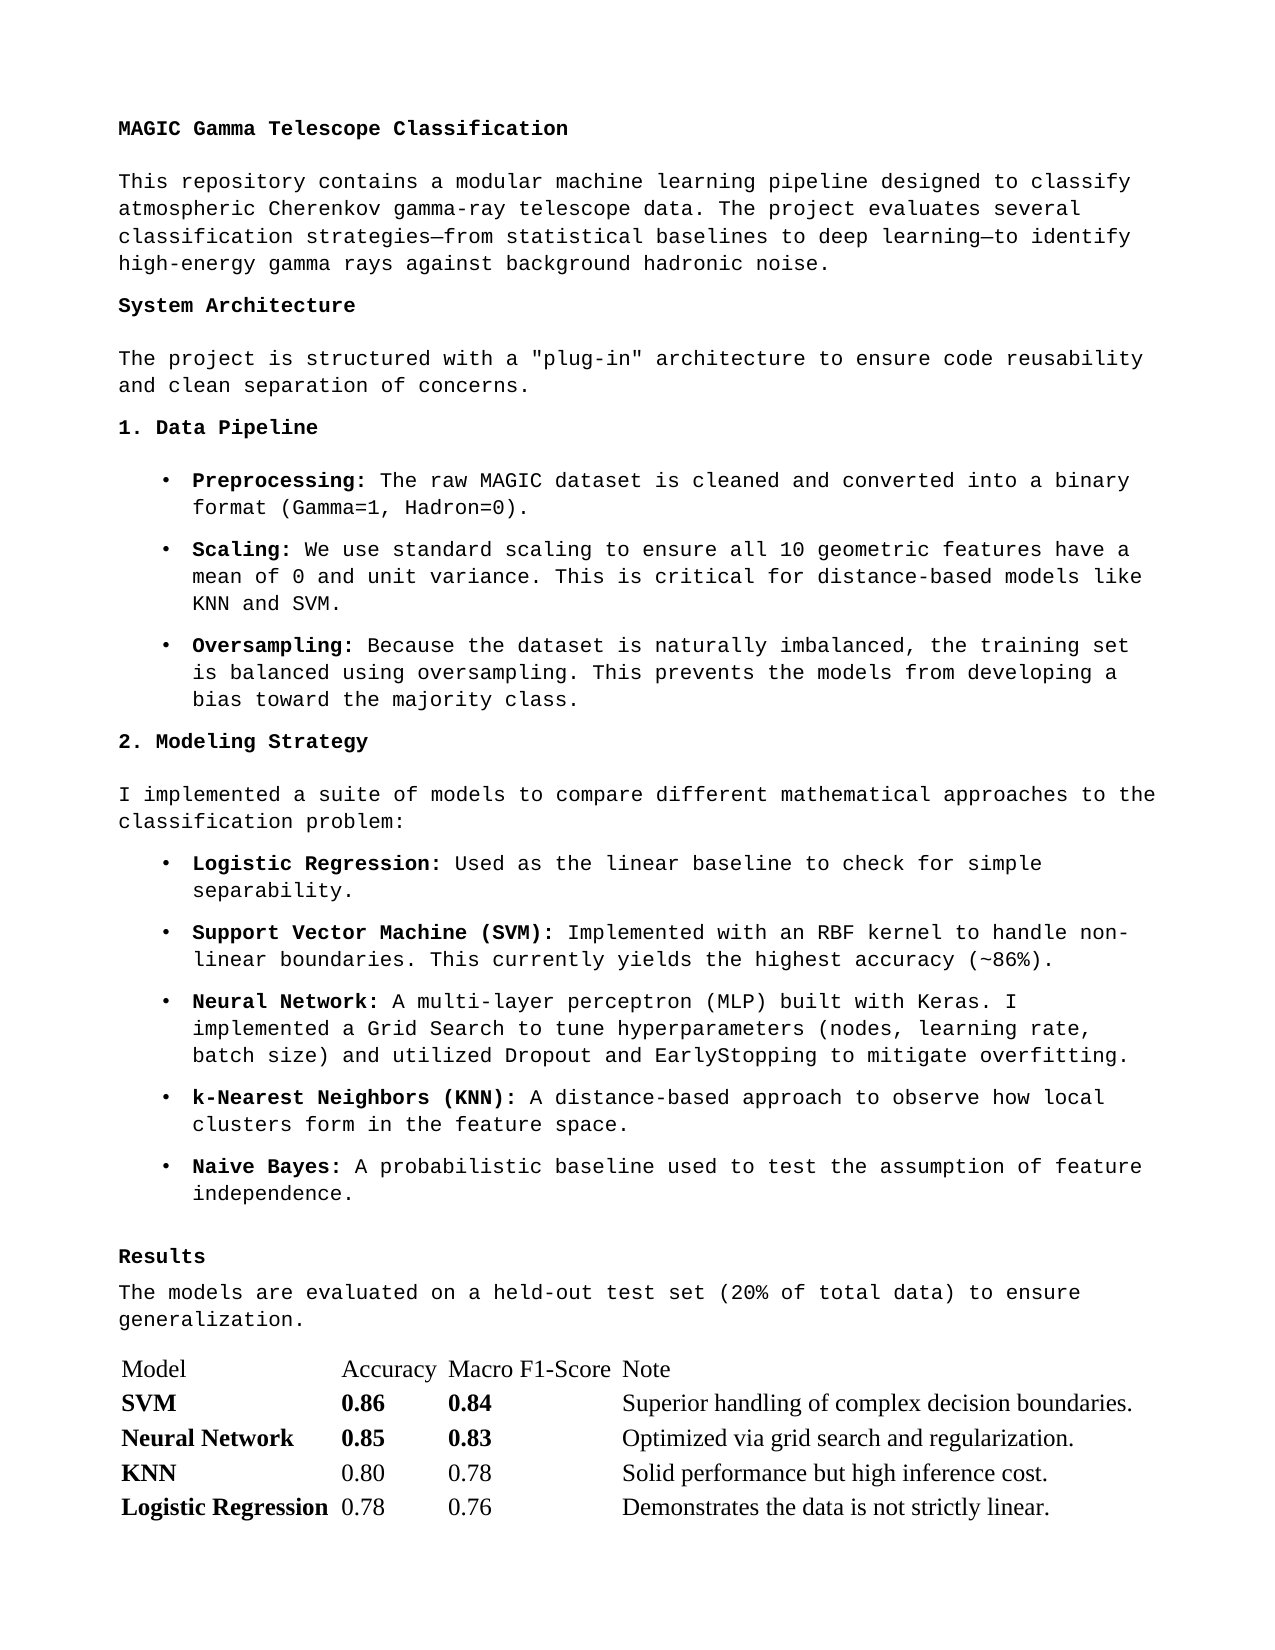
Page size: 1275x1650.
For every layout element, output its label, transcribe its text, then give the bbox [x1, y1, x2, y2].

table_cell SVM [118, 1386, 338, 1420]
subtitle Results [118, 1246, 1157, 1269]
table_cell Solid performance but high inference cost. [619, 1455, 1145, 1489]
table_cell 0.78 [445, 1455, 619, 1489]
table_cell Optimized via grid search and regularization. [619, 1420, 1145, 1455]
table_cell KNN [118, 1455, 338, 1489]
table_cell Logistic Regression [118, 1489, 338, 1524]
text I implemented a suite of models to compare different mathematical approaches to the classification problem: [118, 784, 1157, 835]
list Preprocessing: The raw MAGIC dataset is cleaned and converted into a binary format (Gamma=1, Hadron=0). [162, 470, 1157, 521]
text This repository contains a modular machine learning pipeline designed to classify atmospheric Cherenkov gamma-ray telescope data. The project evaluates several classification strategies—from statistical baselines to deep learning—to identify high-energy gamma rays against background hadronic noise. [118, 171, 1157, 276]
list Naive Bayes: A probabilistic baseline used to test the assumption of feature independence. [162, 1156, 1157, 1207]
text The models are evaluated on a held-out test set (20% of total data) to ensure generalization. [118, 1282, 1157, 1333]
table_header Accuracy [338, 1351, 445, 1386]
table_cell Superior handling of complex decision boundaries. [619, 1386, 1145, 1420]
table_cell Neural Network [118, 1420, 338, 1455]
table_cell 0.80 [338, 1455, 445, 1489]
subtitle MAGIC Gamma Telescope Classification [118, 118, 1157, 142]
subtitle System Architecture [118, 294, 1157, 318]
subtitle 2. Modeling Strategy [118, 731, 1157, 755]
list Logistic Regression: Used as the linear baseline to check for simple separability. [162, 853, 1157, 904]
table_cell 0.76 [445, 1489, 619, 1524]
table_header Macro F1-Score [445, 1351, 619, 1386]
list Neural Network: A multi-layer perceptron (MLP) built with Keras. I implemented a Grid Search to tune hyperparameters (nodes, learning rate, batch size) and utilized Dropout and EarlyStopping to mitigate overfitting. [162, 991, 1157, 1069]
text The project is structured with a "plug-in" architecture to ensure code reusability and clean separation of concerns. [118, 348, 1157, 398]
table_header Note [619, 1351, 1145, 1386]
table_cell 0.84 [445, 1386, 619, 1420]
list k-Nearest Neighbors (KNN): A distance-based approach to observe how local clusters form in the feature space. [162, 1087, 1157, 1138]
table_cell Demonstrates the data is not strictly linear. [619, 1489, 1145, 1524]
table_cell 0.86 [338, 1386, 445, 1420]
subtitle 1. Data Pipeline [118, 417, 1157, 440]
table_cell 0.78 [338, 1489, 445, 1524]
list Support Vector Machine (SVM): Implemented with an RBF kernel to handle non-linear boundaries. This currently yields the highest accuracy (~86%). [162, 922, 1157, 973]
table_cell 0.83 [445, 1420, 619, 1455]
table_cell 0.85 [338, 1420, 445, 1455]
list Oversampling: Because the dataset is naturally imbalanced, the training set is balanced using oversampling. This prevents the models from developing a bias toward the majority class. [162, 635, 1157, 713]
list Scaling: We use standard scaling to ensure all 10 geometric features have a mean of 0 and unit variance. This is critical for distance-based models like KNN and SVM. [162, 539, 1157, 617]
table_header Model [118, 1351, 338, 1386]
